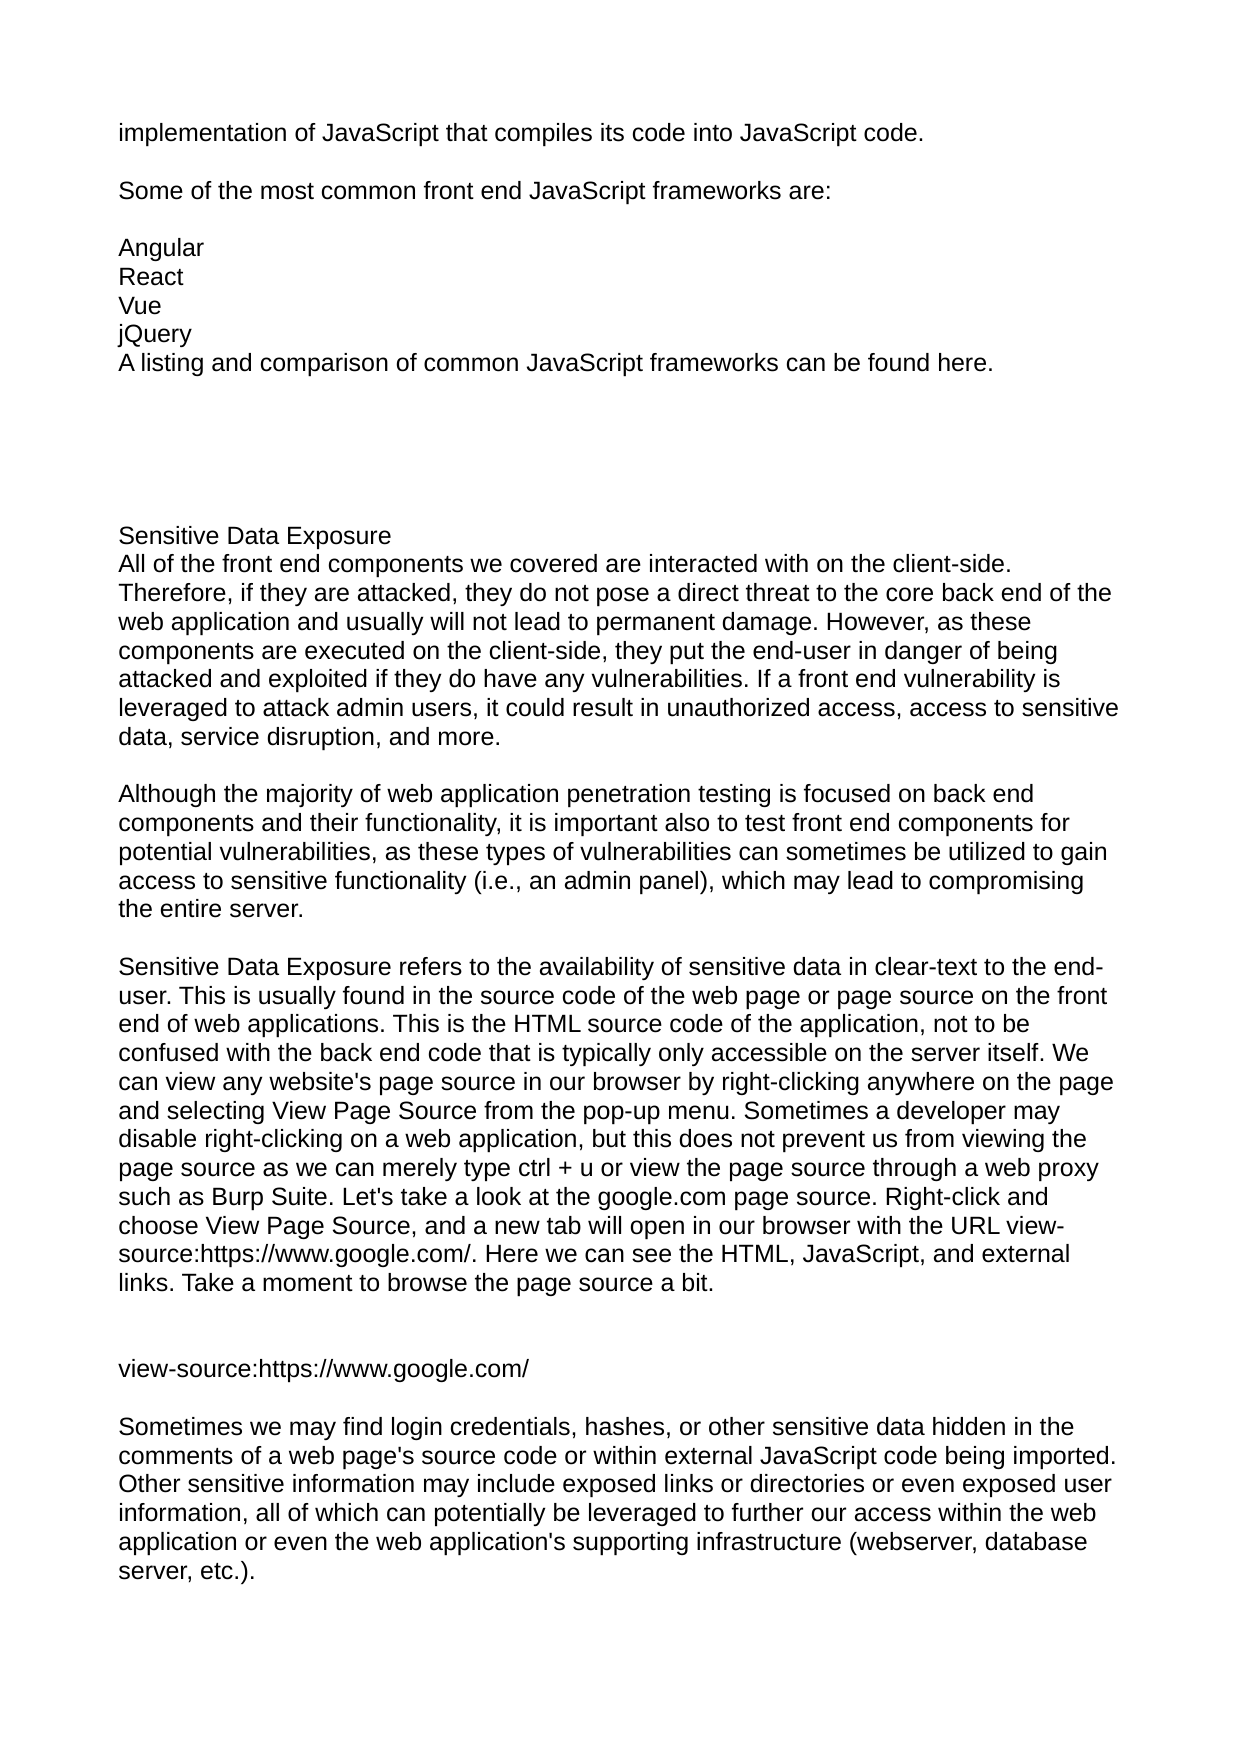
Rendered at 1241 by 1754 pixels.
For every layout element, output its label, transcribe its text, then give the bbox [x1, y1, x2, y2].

text Some of the most common front end JavaScript frameworks are: [118, 176, 1122, 204]
text A listing and comparison of common JavaScript frameworks can be found here. [118, 348, 1122, 377]
text Angular [118, 233, 1122, 262]
text implementation of JavaScript that compiles its code into JavaScript code. [118, 118, 1122, 147]
text Sometimes we may find login credentials, hashes, or other sensitive data hidden in the comments of a web page's source code or within external JavaScript code being imported. Other sensitive information may include exposed links or directories or even exposed user information, all of which can potentially be leveraged to further our access within the web application or even the web application's supporting infrastructure (webserver, database server, etc.). [118, 1412, 1122, 1584]
text Sensitive Data Exposure [118, 521, 1122, 549]
text Sensitive Data Exposure refers to the availability of sensitive data in clear-text to the end-user. This is usually found in the source code of the web page or page source on the front end of web applications. This is the HTML source code of the application, not to be confused with the back end code that is typically only accessible on the server itself. We can view any website's page source in our browser by right-clicking anywhere on the page and selecting View Page Source from the pop-up menu. Sometimes a developer may disable right-clicking on a web application, but this does not prevent us from viewing the page source as we can merely type ctrl + u or view the page source through a web proxy such as Burp Suite. Let's take a look at the google.com page source. Right-click and choose View Page Source, and a new tab will open in our browser with the URL view-source:https://www.google.com/. Here we can see the HTML, JavaScript, and external links. Take a moment to browse the page source a bit. [118, 952, 1122, 1297]
text All of the front end components we covered are interacted with on the client-side. Therefore, if they are attacked, they do not pose a direct threat to the core back end of the web application and usually will not lead to permanent damage. However, as these components are executed on the client-side, they put the end-user in danger of being attacked and exploited if they do have any vulnerabilities. If a front end vulnerability is leveraged to attack admin users, it could result in unauthorized access, access to sensitive data, service disruption, and more. [118, 549, 1122, 751]
text Vue [118, 291, 1122, 319]
text jQuery [118, 319, 1122, 348]
text React [118, 262, 1122, 291]
text view-source:https://www.google.com/ [118, 1354, 1122, 1383]
text Although the majority of web application penetration testing is focused on back end components and their functionality, it is important also to test front end components for potential vulnerabilities, as these types of vulnerabilities can sometimes be utilized to gain access to sensitive functionality (i.e., an admin panel), which may lead to compromising the entire server. [118, 779, 1122, 923]
